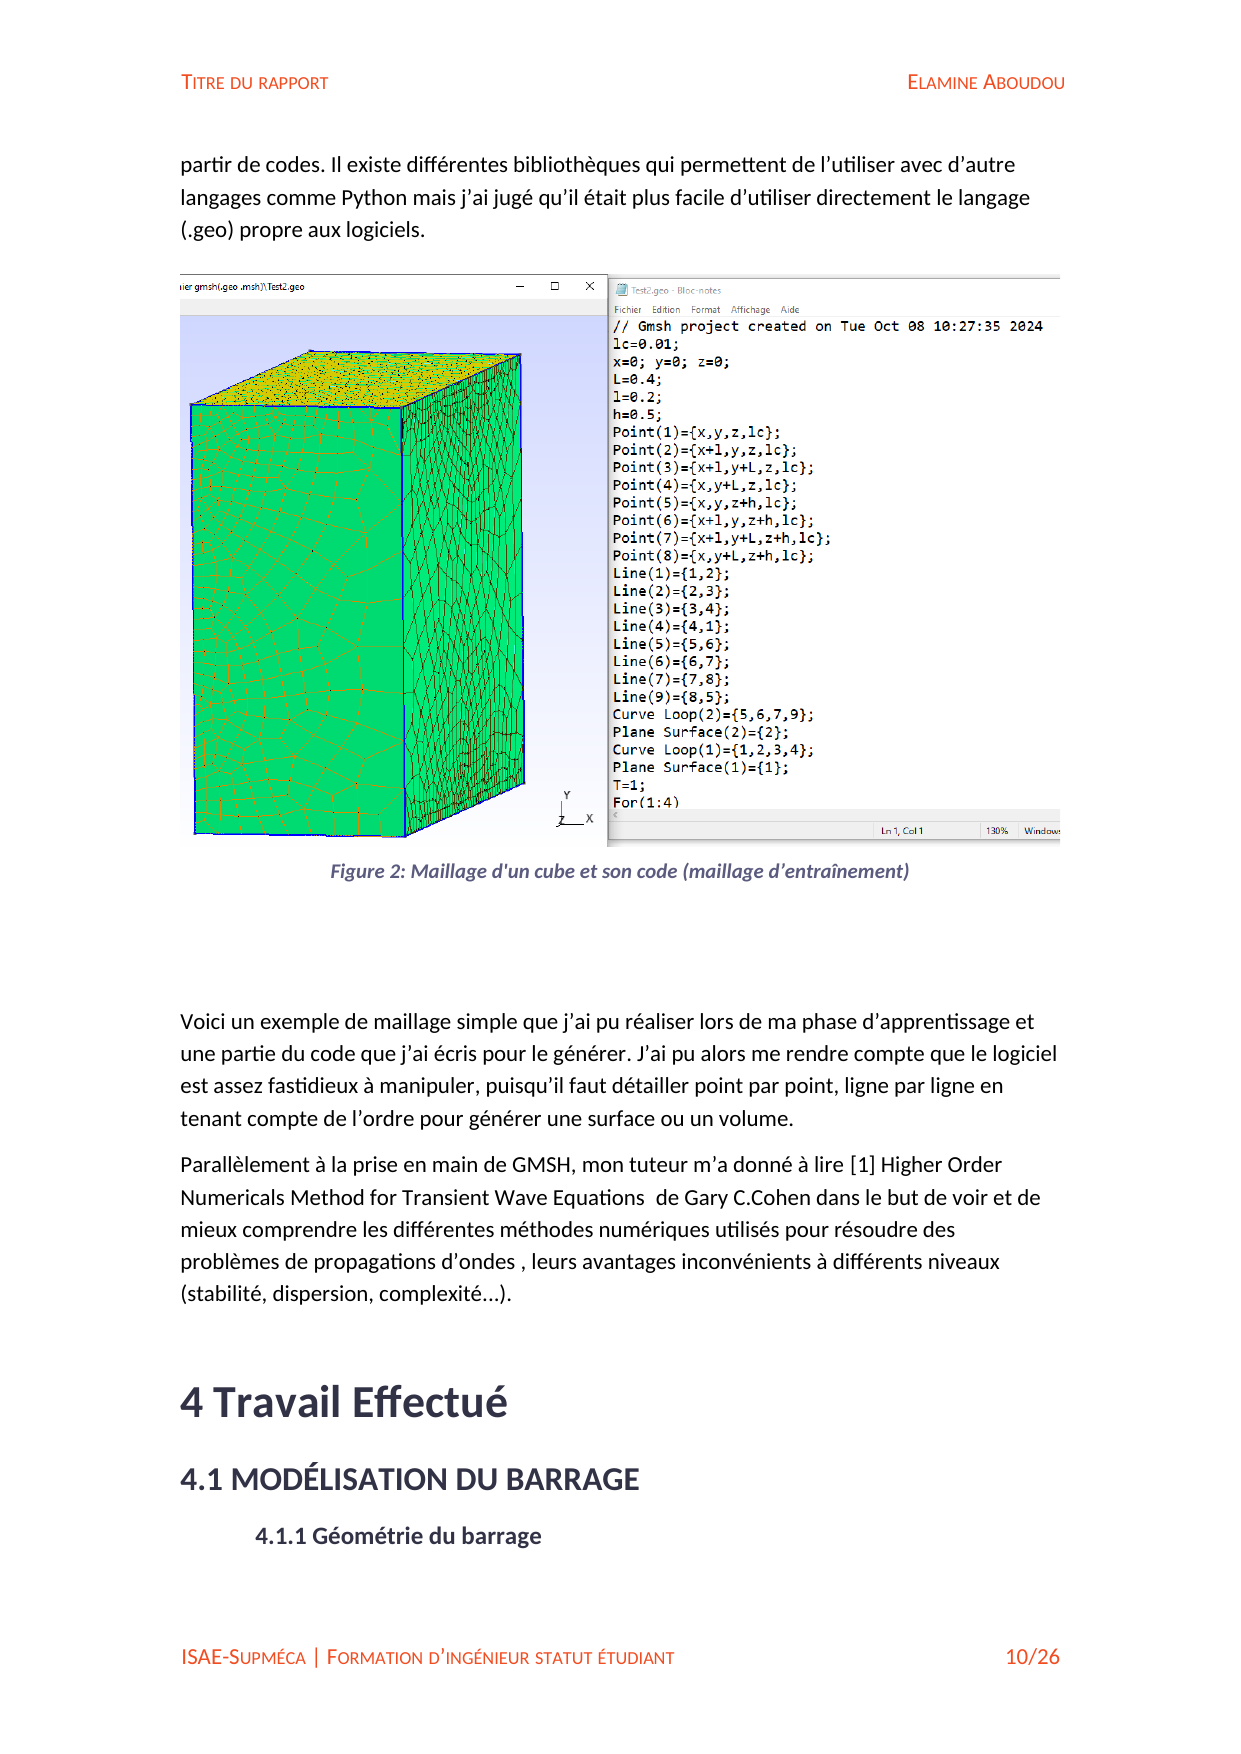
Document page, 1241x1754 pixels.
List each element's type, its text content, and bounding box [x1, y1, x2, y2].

subtitle 4 Travail Effectué [180, 1373, 1060, 1429]
text Voici un exemple de maillage simple que j’ai pu réaliser lors de ma phase d’apprentissage et une partie du code que j’ai écris pour le générer. J’ai pu alors me rendre compte que le logiciel est assez fastidieux à manipuler, puisqu’il faut détailler point par point, ligne par ligne en tenant compte de l’ordre pour générer une surface ou un volume. [180, 1007, 1060, 1132]
text Parallèlement à la prise en main de GMSH, mon tuteur m’a donné à lire [1] Higher Order Numericals Method for Transient Wave Equations de Gary C.Cohen dans le but de voir et de mieux comprendre les différentes méthodes numériques utilisés pour résoudre des problèmes de propagations d’ondes , leurs avantages inconvénients à différents niveaux (stabilité, dispersion, complexité...). [180, 1151, 1060, 1307]
picture [180, 274, 1060, 847]
text 4.1.1 Géométrie du barrage [255, 1520, 1060, 1551]
subtitle 4.1 Modélisation du barrage [180, 1458, 1060, 1498]
text Figure 2: Maillage d'un cube et son code (maillage d’entraînement) [163, 274, 1078, 884]
text partir de codes. Il existe différentes bibliothèques qui permettent de l’utiliser avec d’autre langages comme Python mais j’ai jugé qu’il était plus facile d’utiliser directement le langage (.geo) propre aux logiciels. [180, 151, 1060, 243]
